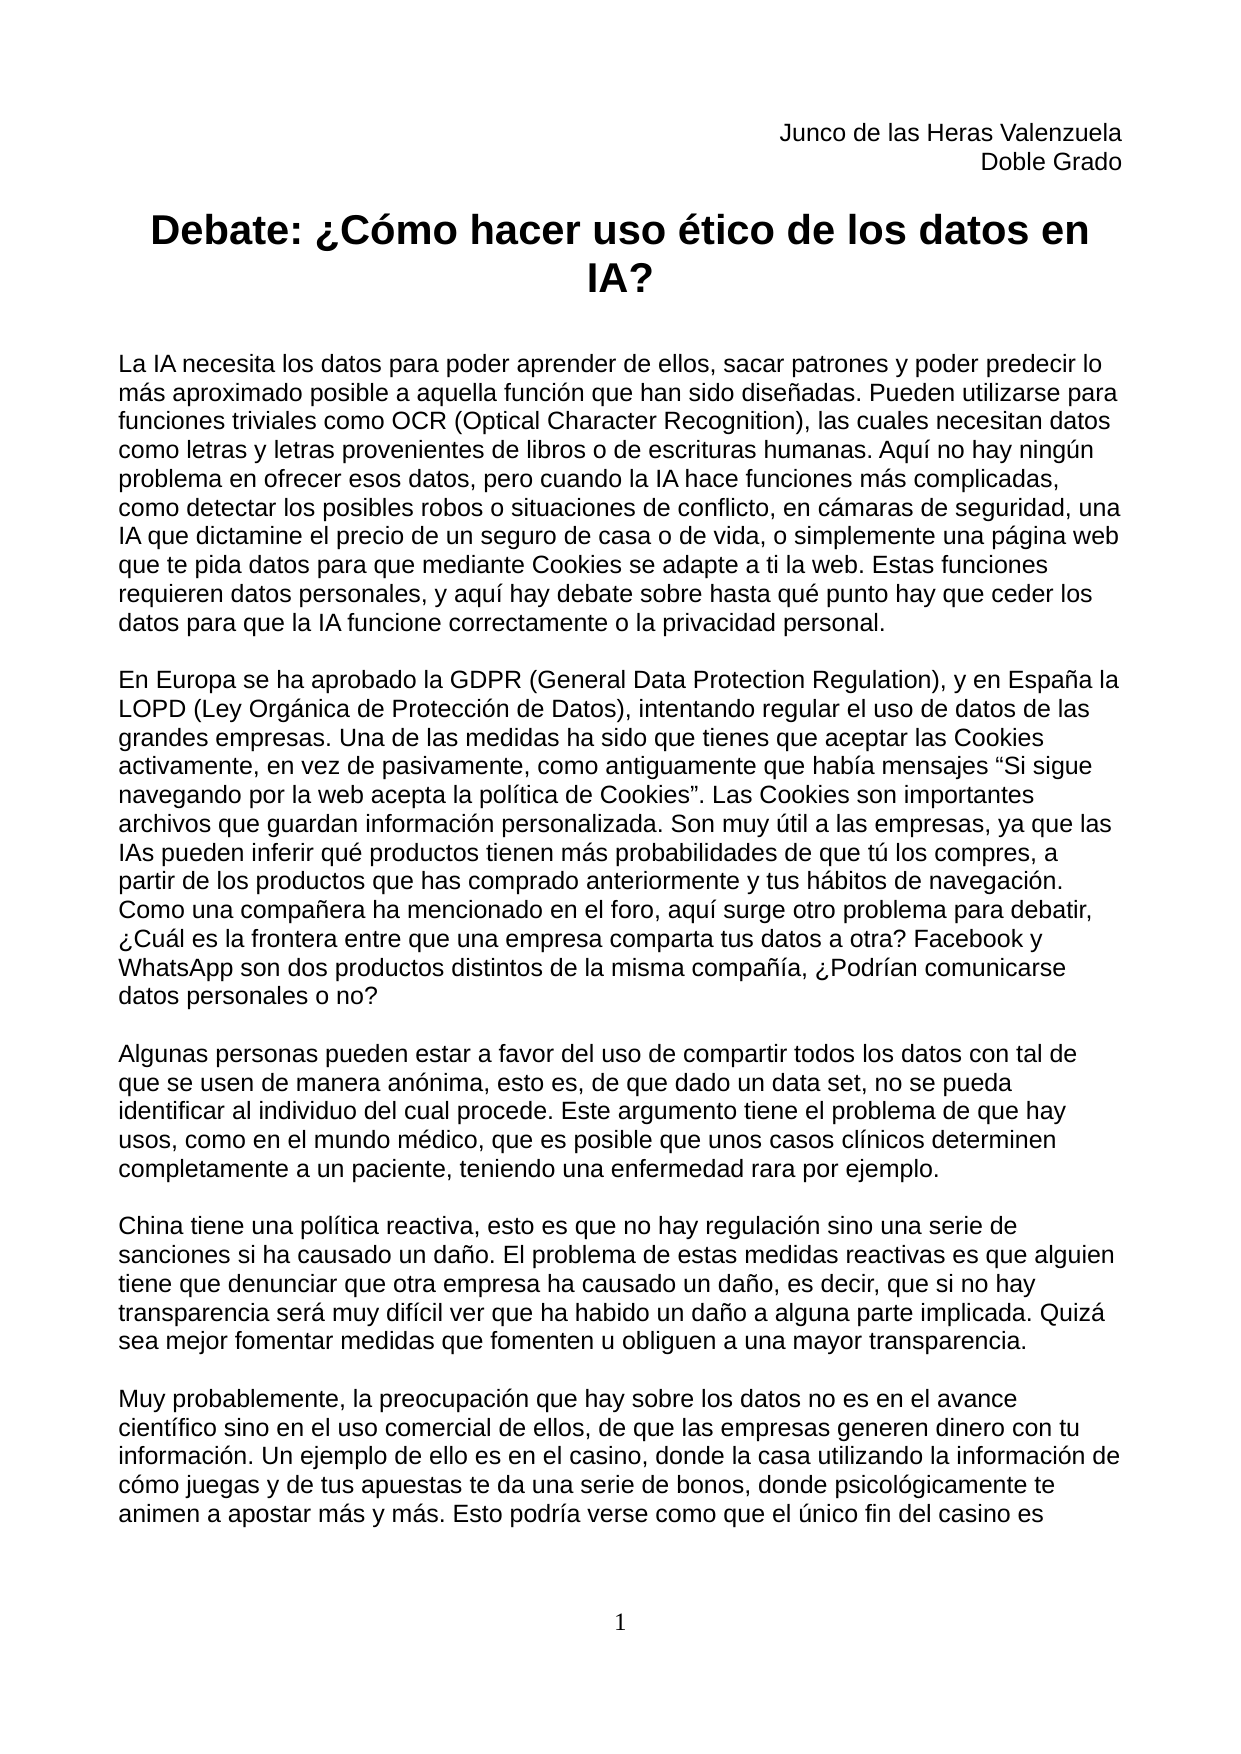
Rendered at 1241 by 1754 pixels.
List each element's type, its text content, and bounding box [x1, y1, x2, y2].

text En Europa se ha aprobado la GDPR (General Data Protection Regulation), y en España la LOPD (Ley Orgánica de Protección de Datos), intentando regular el uso de datos de las grandes empresas. Una de las medidas ha sido que tienes que aceptar las Cookies activamente, en vez de pasivamente, como antiguamente que había mensajes “Si sigue navegando por la web acepta la política de Cookies”. Las Cookies son importantes archivos que guardan información personalizada. Son muy útil a las empresas, ya que las IAs pueden inferir qué productos tienen más probabilidades de que tú los compres, a partir de los productos que has comprado anteriormente y tus hábitos de navegación. [118, 665, 1122, 895]
text Debate: ¿Cómo hacer uso ético de los datos en IA? [118, 205, 1122, 301]
text China tiene una política reactiva, esto es que no hay regulación sino una serie de sanciones si ha causado un daño. El problema de estas medidas reactivas es que alguien tiene que denunciar que otra empresa ha causado un daño, es decir, que si no hay transparencia será muy difícil ver que ha habido un daño a alguna parte implicada. Quizá sea mejor fomentar medidas que fomenten u obliguen a una mayor transparencia. [118, 1211, 1122, 1355]
text Como una compañera ha mencionado en el foro, aquí surge otro problema para debatir, ¿Cuál es la frontera entre que una empresa comparta tus datos a otra? Facebook y WhatsApp son dos productos distintos de la misma compañía, ¿Podrían comunicarse datos personales o no? [118, 895, 1122, 1010]
text Algunas personas pueden estar a favor del uso de compartir todos los datos con tal de que se usen de manera anónima, esto es, de que dado un data set, no se pueda identificar al individuo del cual procede. Este argumento tiene el problema de que hay usos, como en el mundo médico, que es posible que unos casos clínicos determinen completamente a un paciente, teniendo una enfermedad rara por ejemplo. [118, 1039, 1122, 1183]
text Muy probablemente, la preocupación que hay sobre los datos no es en el avance científico sino en el uso comercial de ellos, de que las empresas generen dinero con tu información. Un ejemplo de ello es en el casino, donde la casa utilizando la información de cómo juegas y de tus apuestas te da una serie de bonos, donde psicológicamente te animen a apostar más y más. Esto podría verse como que el único fin del casino es [118, 1384, 1122, 1528]
text La IA necesita los datos para poder aprender de ellos, sacar patrones y poder predecir lo más aproximado posible a aquella función que han sido diseñadas. Pueden utilizarse para funciones triviales como OCR (Optical Character Recognition), las cuales necesitan datos como letras y letras provenientes de libros o de escrituras humanas. Aquí no hay ningún problema en ofrecer esos datos, pero cuando la IA hace funciones más complicadas, como detectar los posibles robos o situaciones de conflicto, en cámaras de seguridad, una IA que dictamine el precio de un seguro de casa o de vida, o simplemente una página web que te pida datos para que mediante Cookies se adapte a ti la web. Estas funciones requieren datos personales, y aquí hay debate sobre hasta qué punto hay que ceder los datos para que la IA funcione correctamente o la privacidad personal. [118, 349, 1122, 636]
